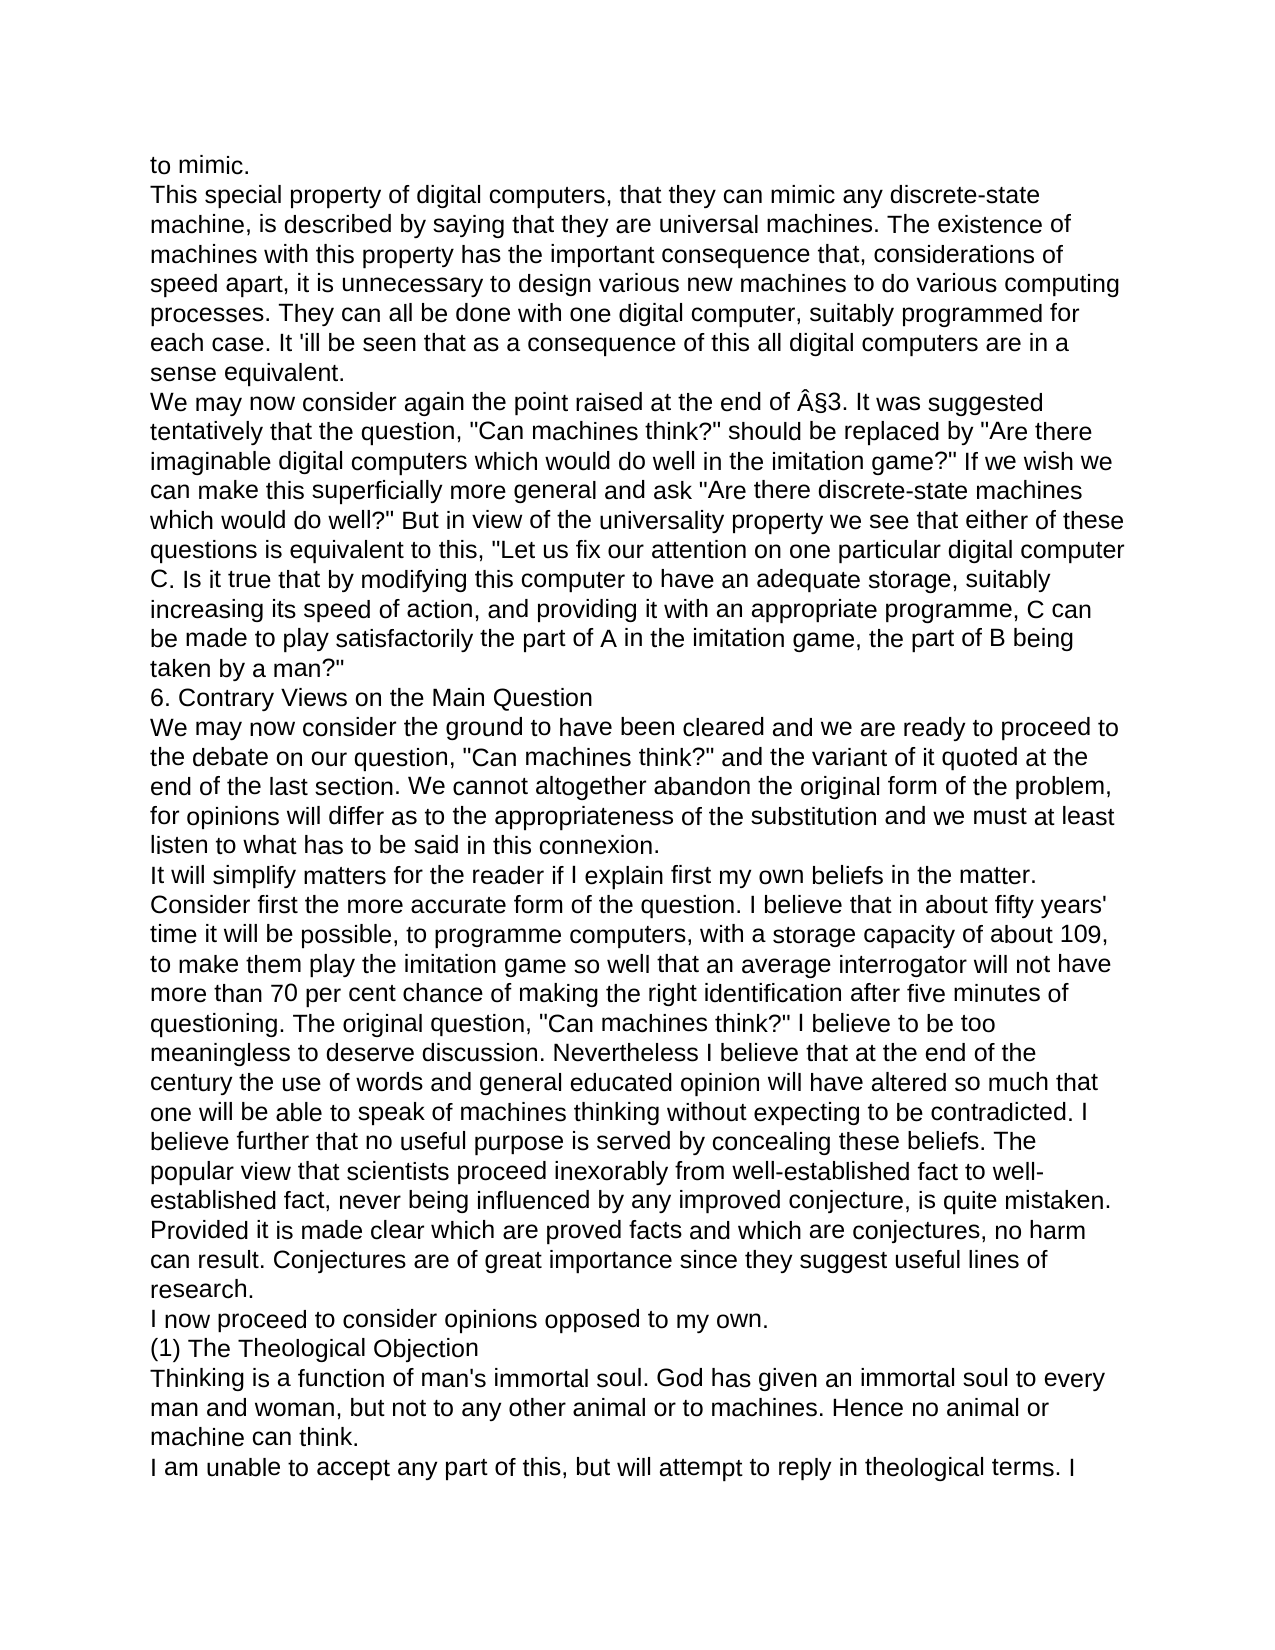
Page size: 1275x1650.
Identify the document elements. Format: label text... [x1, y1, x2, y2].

text (1) The Theological Objection [150, 1333, 1125, 1363]
text to mimic. [150, 150, 1125, 179]
text We may now consider again the point raised at the end of Â§3. It was suggested tentatively that the question, "Can machines think?" should be replaced by "Are there imaginable digital computers which would do well in the imitation game?" If we wish we can make this superficially more general and ask "Are there discrete-state machines which would do well?" But in view of the universality property we see that either of these questions is equivalent to this, "Let us fix our attention on one particular digital computer C. Is it true that by modifying this computer to have an adequate storage, suitably increasing its speed of action, and providing it with an appropriate programme, C can be made to play satisfactorily the part of A in the imitation game, the part of B being taken by a man?" [150, 387, 1125, 682]
text I now proceed to consider opinions opposed to my own. [150, 1304, 1125, 1333]
text I am unable to accept any part of this, but will attempt to reply in theological terms. I [150, 1452, 1125, 1481]
text Thinking is a function of man's immortal soul. God has given an immortal soul to every man and woman, but not to any other animal or to machines. Hence no animal or machine can think. [150, 1363, 1125, 1452]
text We may now consider the ground to have been cleared and we are ready to proceed to the debate on our question, "Can machines think?" and the variant of it quoted at the end of the last section. We cannot altogether abandon the original form of the problem, for opinions will differ as to the appropriateness of the substitution and we must at least listen to what has to be said in this connexion. [150, 712, 1125, 860]
text It will simplify matters for the reader if I explain first my own beliefs in the matter. Consider first the more accurate form of the question. I believe that in about fifty years' time it will be possible, to programme computers, with a storage capacity of about 109, to make them play the imitation game so well that an average interrogator will not have more than 70 per cent chance of making the right identification after five minutes of questioning. The original question, "Can machines think?" I believe to be too meaningless to deserve discussion. Nevertheless I believe that at the end of the century the use of words and general educated opinion will have altered so much that one will be able to speak of machines thinking without expecting to be contradicted. I believe further that no useful purpose is served by concealing these beliefs. The popular view that scientists proceed inexorably from well-established fact to well-established fact, never being influenced by any improved conjecture, is quite mistaken. Provided it is made clear which are proved facts and which are conjectures, no harm can result. Conjectures are of great importance since they suggest useful lines of research. [150, 860, 1125, 1304]
text This special property of digital computers, that they can mimic any discrete-state machine, is described by saying that they are universal machines. The existence of machines with this property has the important consequence that, considerations of speed apart, it is unnecessary to design various new machines to do various computing processes. They can all be done with one digital computer, suitably programmed for each case. It 'ill be seen that as a consequence of this all digital computers are in a sense equivalent. [150, 179, 1125, 387]
text 6. Contrary Views on the Main Question [150, 682, 1125, 712]
